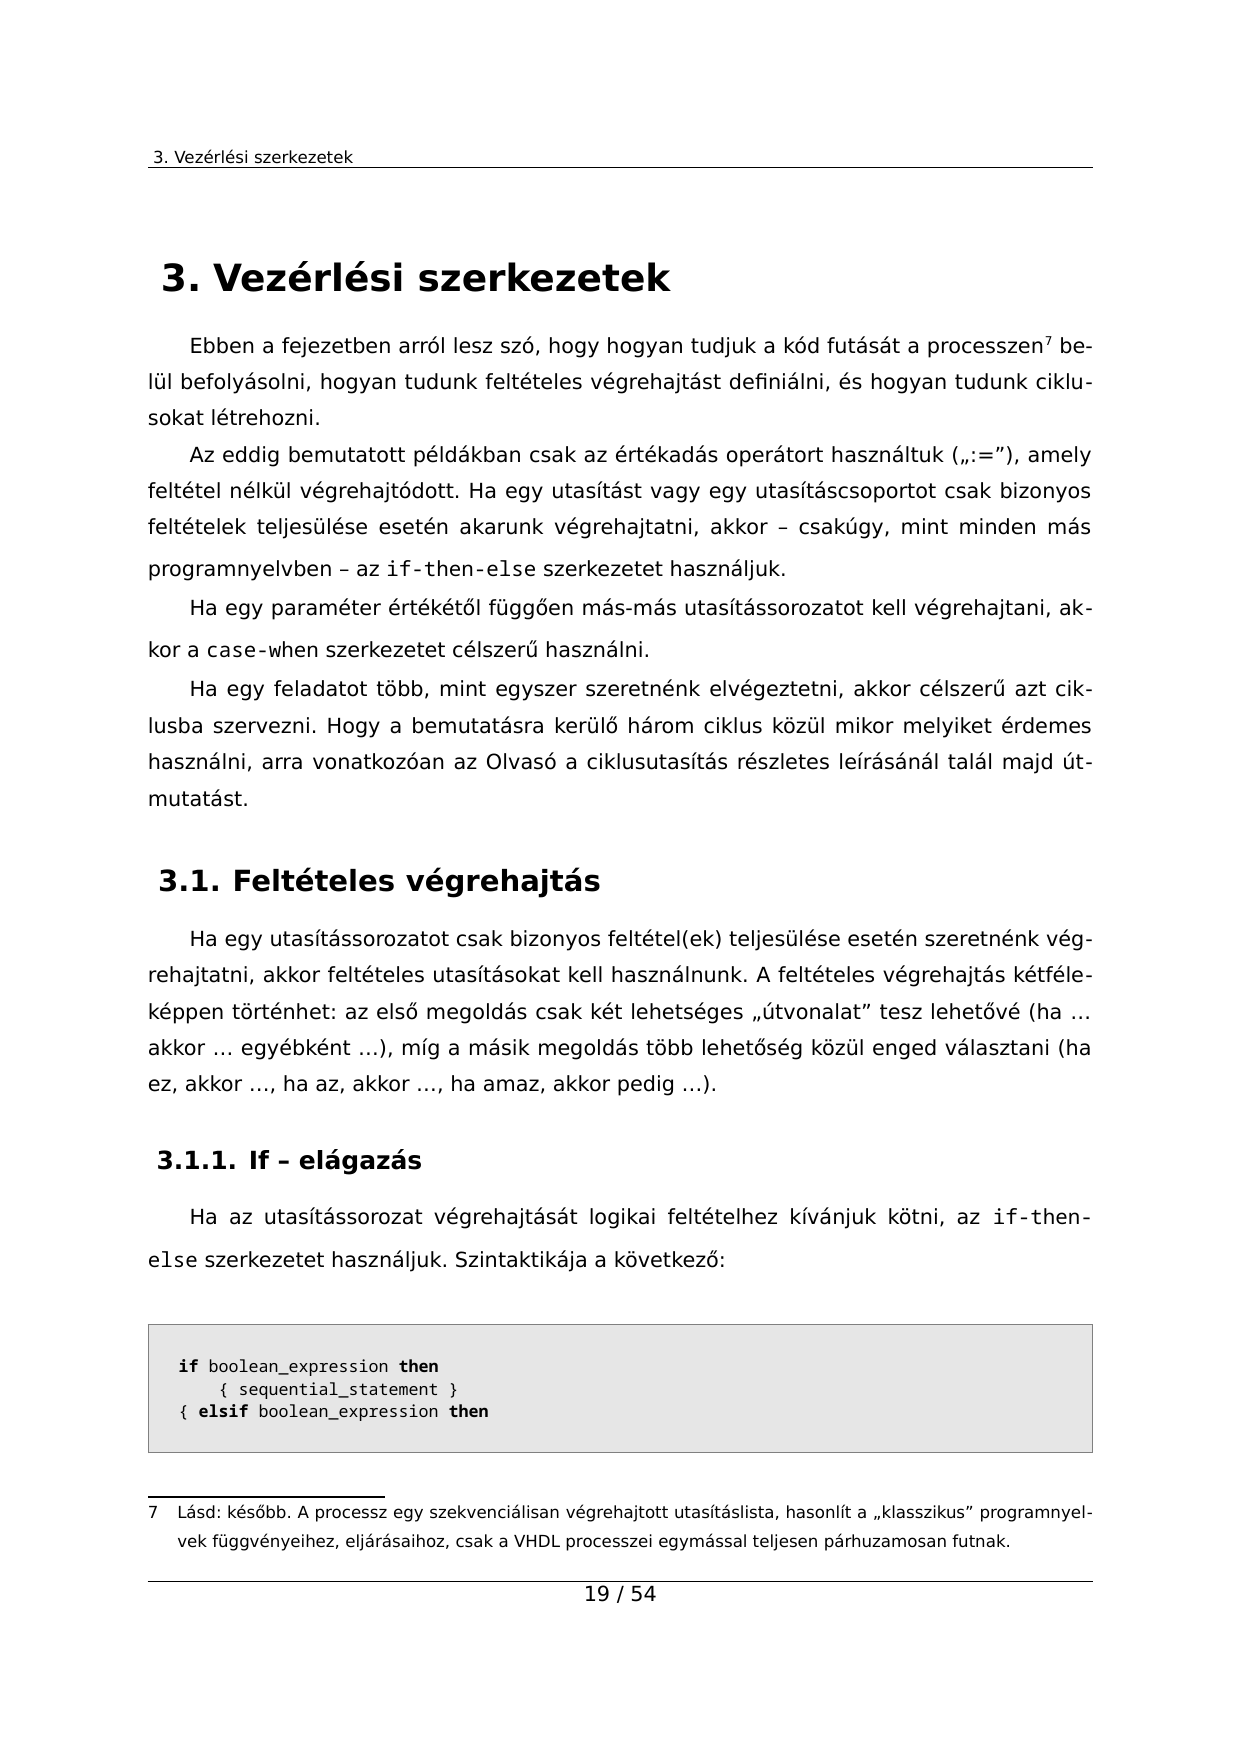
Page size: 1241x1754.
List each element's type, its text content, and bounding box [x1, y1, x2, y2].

text Ha egy feladatot több, mint egyszer szeretnénk elvégeztetni, akkor célszerű azt cik­lusba szervezni. Hogy a bemutatásra kerülő három ciklus közül mikor melyiket érdemes használni, arra vonatkozóan az Olvasó a ciklusutasítás részletes leírásánál talál majd út­mutatást. [148, 677, 1093, 811]
subtitle If – elágazás [148, 1146, 1093, 1175]
subtitle Feltételes végrehajtás [148, 864, 1093, 898]
text Ha egy paraméter értékétől függően más-más utasítássorozatot kell végrehajtani, ak­kor a case-when szerkezetet célszerű használni. [148, 596, 1093, 663]
text { elsif boolean_expression then [149, 1369, 1092, 1452]
text Az eddig bemutatott példákban csak az értékadás operátort használtuk („:=”), amely feltétel nélkül végrehajtódott. Ha egy utasítást vagy egy utasításcsoportot csak bizonyos feltételek teljesülése esetén akarunk végrehajtatni, akkor – csakúgy, mint minden más programnyelvben – az if-then-else szerkezetet használjuk. [148, 443, 1093, 582]
text { sequential_statement } [149, 1347, 1092, 1369]
text Ebben a fejezetben arról lesz szó, hogy hogyan tudjuk a kód futását a processzen be­lül befolyásolni, hogyan tudunk feltételes végrehajtást definiálni, és hogyan tudunk ciklu­sokat létrehozni. [148, 334, 1093, 431]
text Ha egy utasítássorozatot csak bizonyos feltétel(ek) teljesülése esetén szeretnénk vég­rehajtatni, akkor feltételes utasításokat kell használnunk. A feltételes végrehajtás kétféle­képpen történhet: az első megoldás csak két lehetséges „útvonalat” tesz lehetővé (ha … akkor … egyébként …), míg a másik megoldás több lehetőség közül enged választani (ha ez, akkor …, ha az, akkor …, ha amaz, akkor pedig …). [148, 927, 1093, 1097]
text Ha az utasítássorozat végrehajtását logikai feltételhez kívánjuk kötni, az if-then-else szerkezetet használjuk. Szintaktikája a következő: [148, 1202, 1093, 1273]
text Lásd: később. A processz egy szekvenciálisan végrehajtott utasításlista, hasonlít a „klasszikus” programnyel­vek függvényeihez, eljárásaihoz, csak a VHDL processzei egymással teljesen párhuzamosan futnak. [148, 1503, 1093, 1552]
text if boolean_expression then [149, 1325, 1092, 1347]
subtitle Vezérlési szerkezetek [148, 256, 1093, 300]
